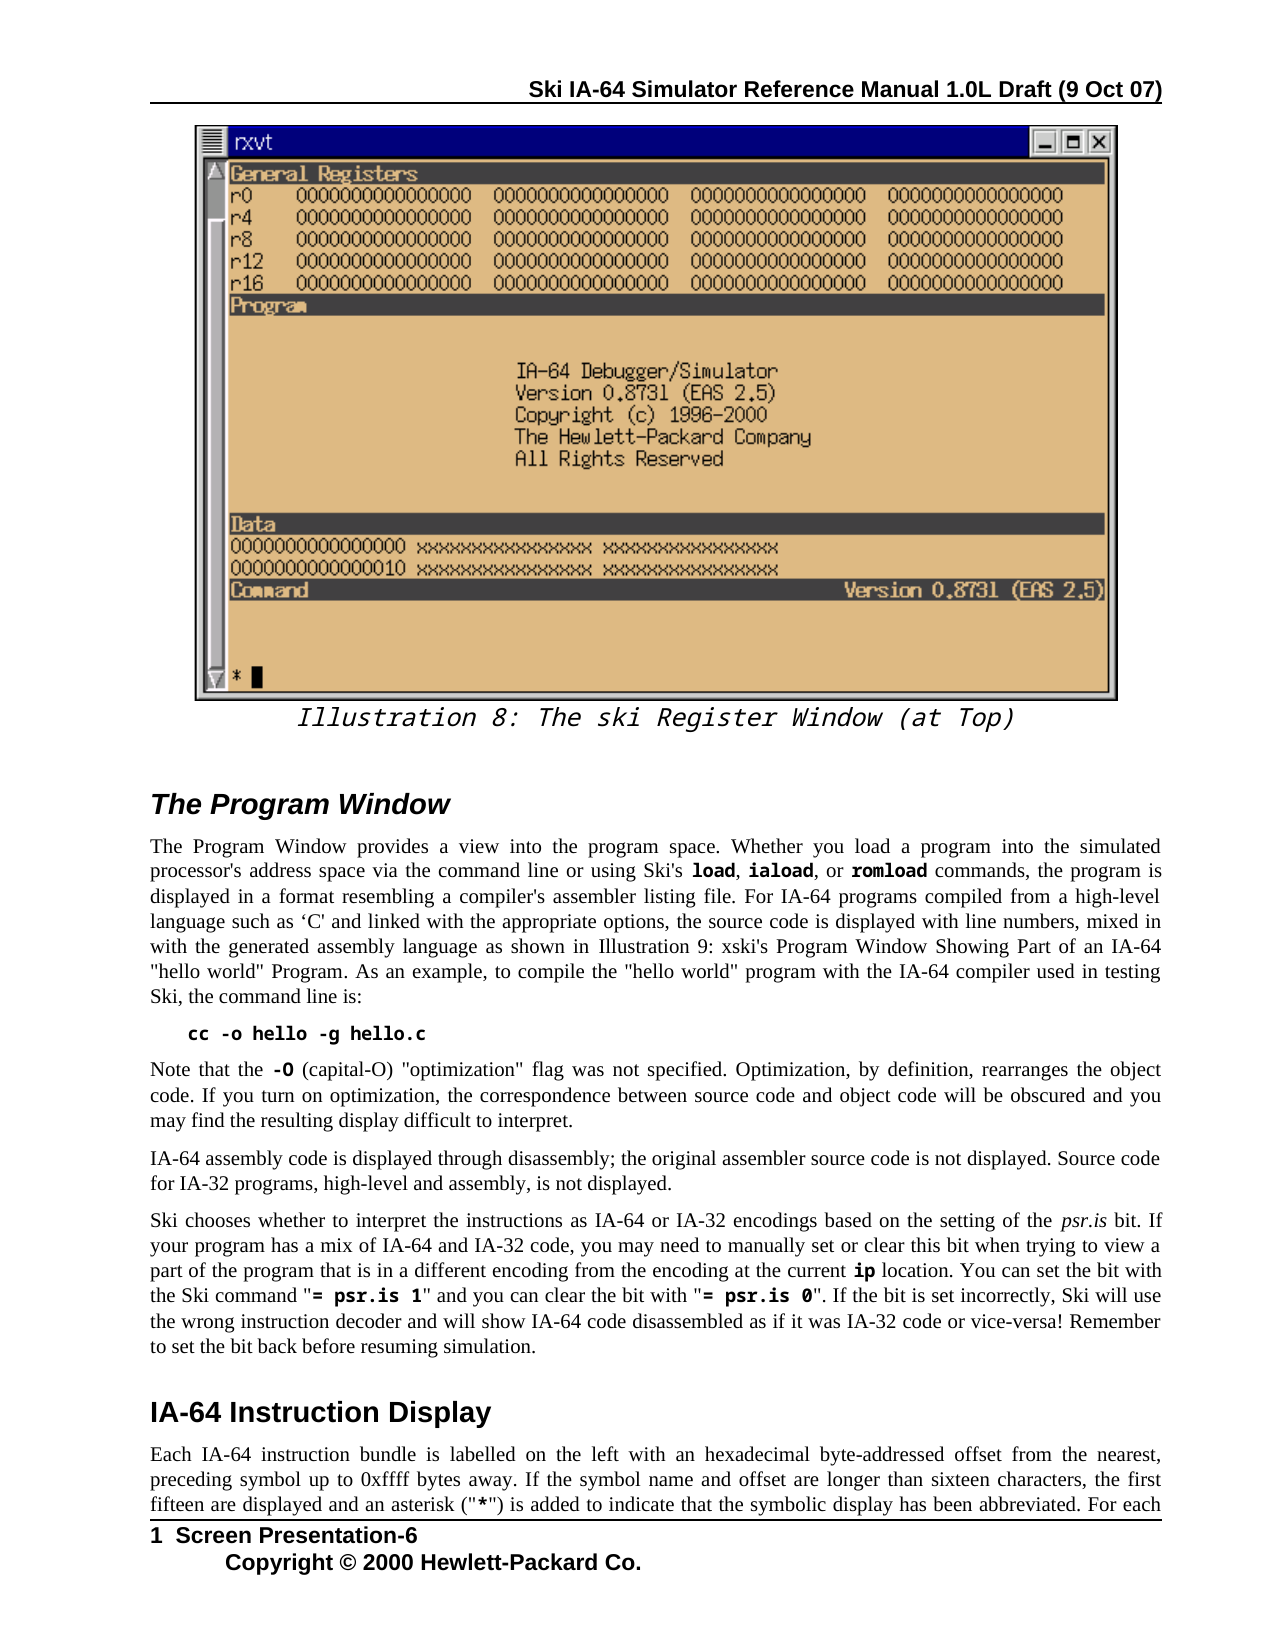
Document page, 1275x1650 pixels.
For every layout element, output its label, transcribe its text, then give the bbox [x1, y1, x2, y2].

text Ski chooses whether to interpret the instructions as IA-64 or IA-32 encodings based on the setting of the psr.is bit. If your program has a mix of IA-64 and IA-32 code, you may need to manually set or clear this bit when trying to view a part of the program that is in a different encoding from the encoding at the current ip location. You can set the bit with the Ski command "= psr.is 1" and you can clear the bit with "= psr.is 0". If the bit is set incorrectly, Ski will use the wrong instruction decoder and will show IA-64 code disassembled as if it was IA-32 code or vice-versa! Remember to set the bit back before resuming simulation. [150, 1207, 1162, 1358]
subtitle IA-64 Instruction Display [150, 1396, 1162, 1428]
table_header [150, 113, 1162, 763]
text The Program Window provides a view into the program space. Whether you load a program into the simulated processor's address space via the command line or using Ski's load, iaload, or romload commands, the program is displayed in a format resembling a compiler's assembler listing file. For IA-64 programs compiled from a high-level language such as ‘C' and linked with the appropriate options, the source code is displayed with line numbers, mixed in with the generated assembly language as shown in Illustration 9: xski's Program Window Showing Part of an IA-64 "hello world" Program. As an example, to compile the "hello world" program with the IA-64 compiler used in testing Ski, the command line is: [150, 833, 1162, 1008]
text Note that the -O (capital-O) "optimization" flag was not specified. Optimization, by definition, rearranges the object code. If you turn on optimization, the correspondence between source code and object code will be obscured and you may find the resulting display difficult to interpret. [150, 1057, 1162, 1132]
text Each IA-64 instruction bundle is labelled on the left with an hexadecimal byte-addressed offset from the nearest, preceding symbol up to 0xffff bytes away. If the symbol name and offset are longer than sixteen characters, the first fifteen are displayed and an asterisk ("*") is added to indicate that the symbolic display has been abbreviated. For each [150, 1441, 1162, 1516]
list cc -o hello -g hello.c [187, 1021, 1162, 1046]
subtitle The Program Window [150, 788, 1162, 820]
text IA-64 assembly code is displayed through disassembly; the original assembler source code is not displayed. Source code for IA-32 programs, high-level and assembly, is not displayed. [150, 1145, 1162, 1195]
picture [194, 125, 1118, 701]
